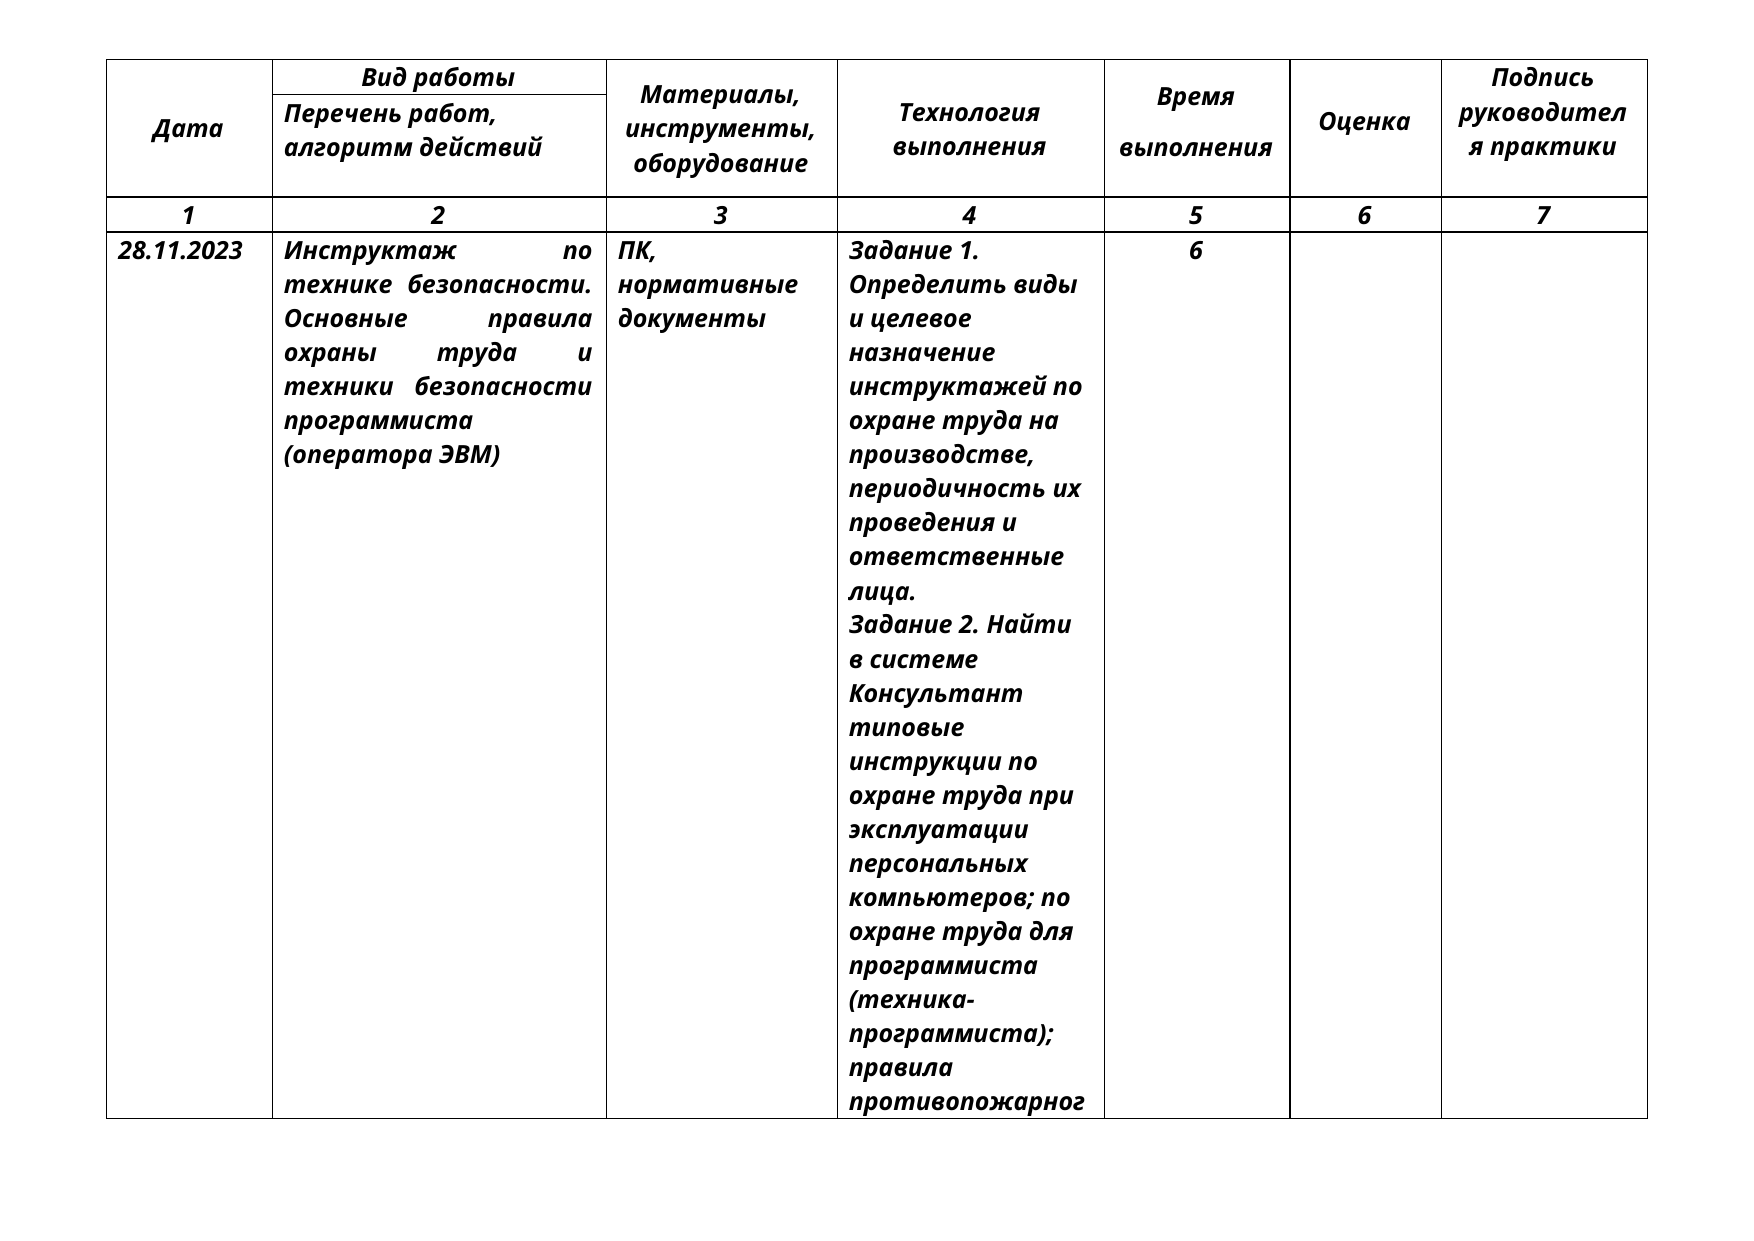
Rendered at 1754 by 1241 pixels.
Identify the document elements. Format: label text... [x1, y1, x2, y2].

table_cell ПК, нормативные документы [607, 233, 837, 1118]
table_header Время выполнения [1105, 60, 1289, 196]
table_cell Перечень работ, алгоритм действий [273, 95, 606, 196]
table_cell Инструктаж по технике безопасности. Основные правила охраны труда и техники безопасности программиста (оператора ЭВМ) [273, 233, 606, 1118]
table_cell 6 [1105, 233, 1289, 1118]
table_cell 1 [107, 198, 272, 231]
table_header Дата [107, 60, 272, 196]
table_header Технология выполнения [838, 60, 1104, 196]
table_cell Задание 1. Определить виды и целевое назначение инструктажей по охране труда на производстве, периодичность их проведения и ответственные лица. Задание 2. Найти в системе Консультант типовые инструкции по охране труда при эксплуатации персональных компьютеров; по охране труда для программиста (техника-программиста); правила противопожарног [838, 233, 1104, 1118]
table_cell 2 [273, 198, 606, 231]
table_cell [1291, 233, 1441, 1118]
table_cell 5 [1105, 198, 1289, 231]
table_cell 7 [1442, 198, 1647, 231]
table_cell 6 [1291, 198, 1441, 231]
table_cell 3 [607, 198, 837, 231]
table_cell 4 [838, 198, 1104, 231]
table_header Материалы, инструменты, оборудование [607, 60, 837, 196]
table_header Оценка [1291, 60, 1441, 196]
table_header Подпись руководителя практики [1442, 60, 1647, 196]
table_cell [1442, 233, 1647, 1118]
table_cell 28.11.2023 [107, 233, 272, 1118]
table_header Вид работы [273, 60, 606, 94]
